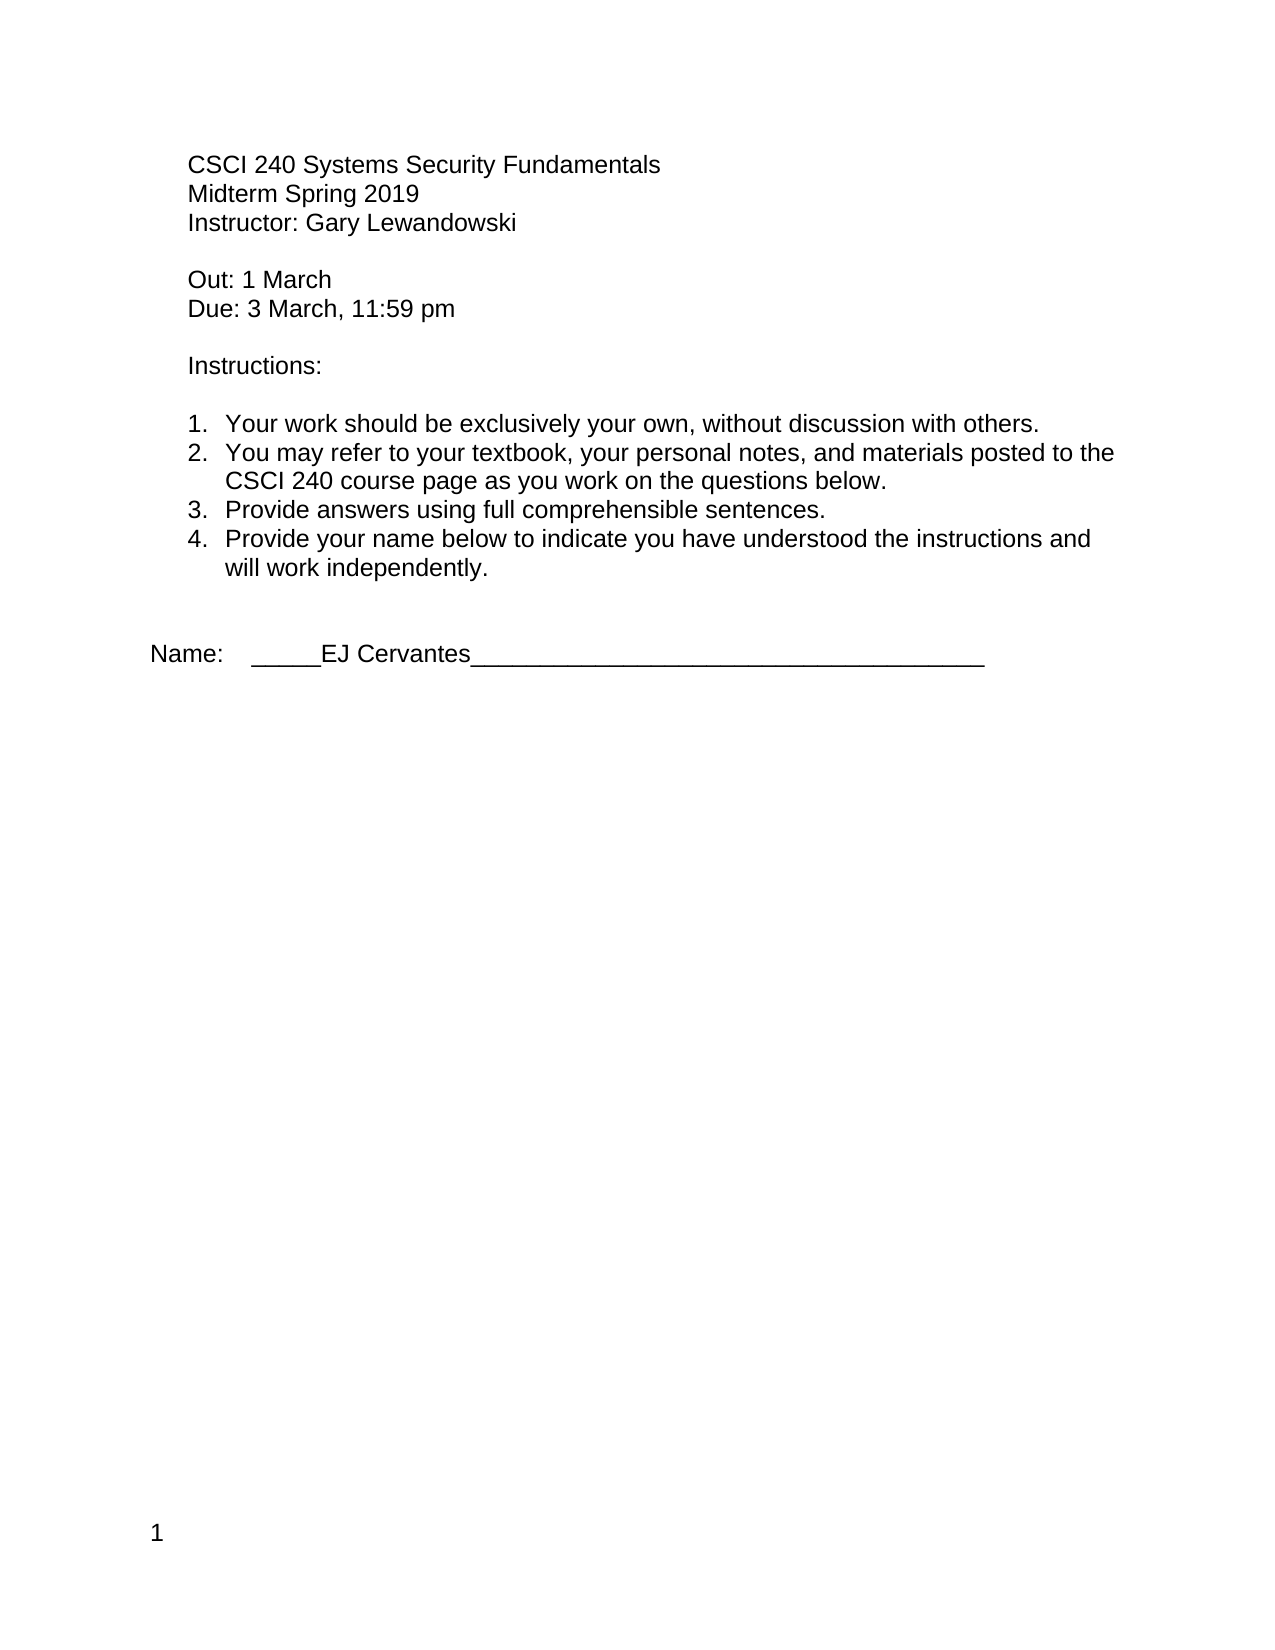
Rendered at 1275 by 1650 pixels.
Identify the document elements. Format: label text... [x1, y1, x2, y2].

list Provide answers using full comprehensible sentences. [187, 495, 1125, 524]
list Provide your name below to indicate you have understood the instructions and will work independently. [187, 524, 1125, 581]
text Out: 1 March [187, 265, 1125, 294]
list You may refer to your textbook, your personal notes, and materials posted to the CSCI 240 course page as you work on the questions below. [187, 437, 1125, 495]
list Your work should be exclusively your own, without discussion with others. [187, 409, 1125, 437]
text Due: 3 March, 11:59 pm [187, 294, 1125, 322]
text Instructions: [187, 351, 1125, 380]
text Midterm Spring 2019 [187, 179, 1125, 207]
text Name: _____EJ Cervantes_____________________________________ [150, 639, 1125, 667]
text CSCI 240 Systems Security Fundamentals [187, 150, 1125, 179]
text Instructor: Gary Lewandowski [187, 207, 1125, 236]
